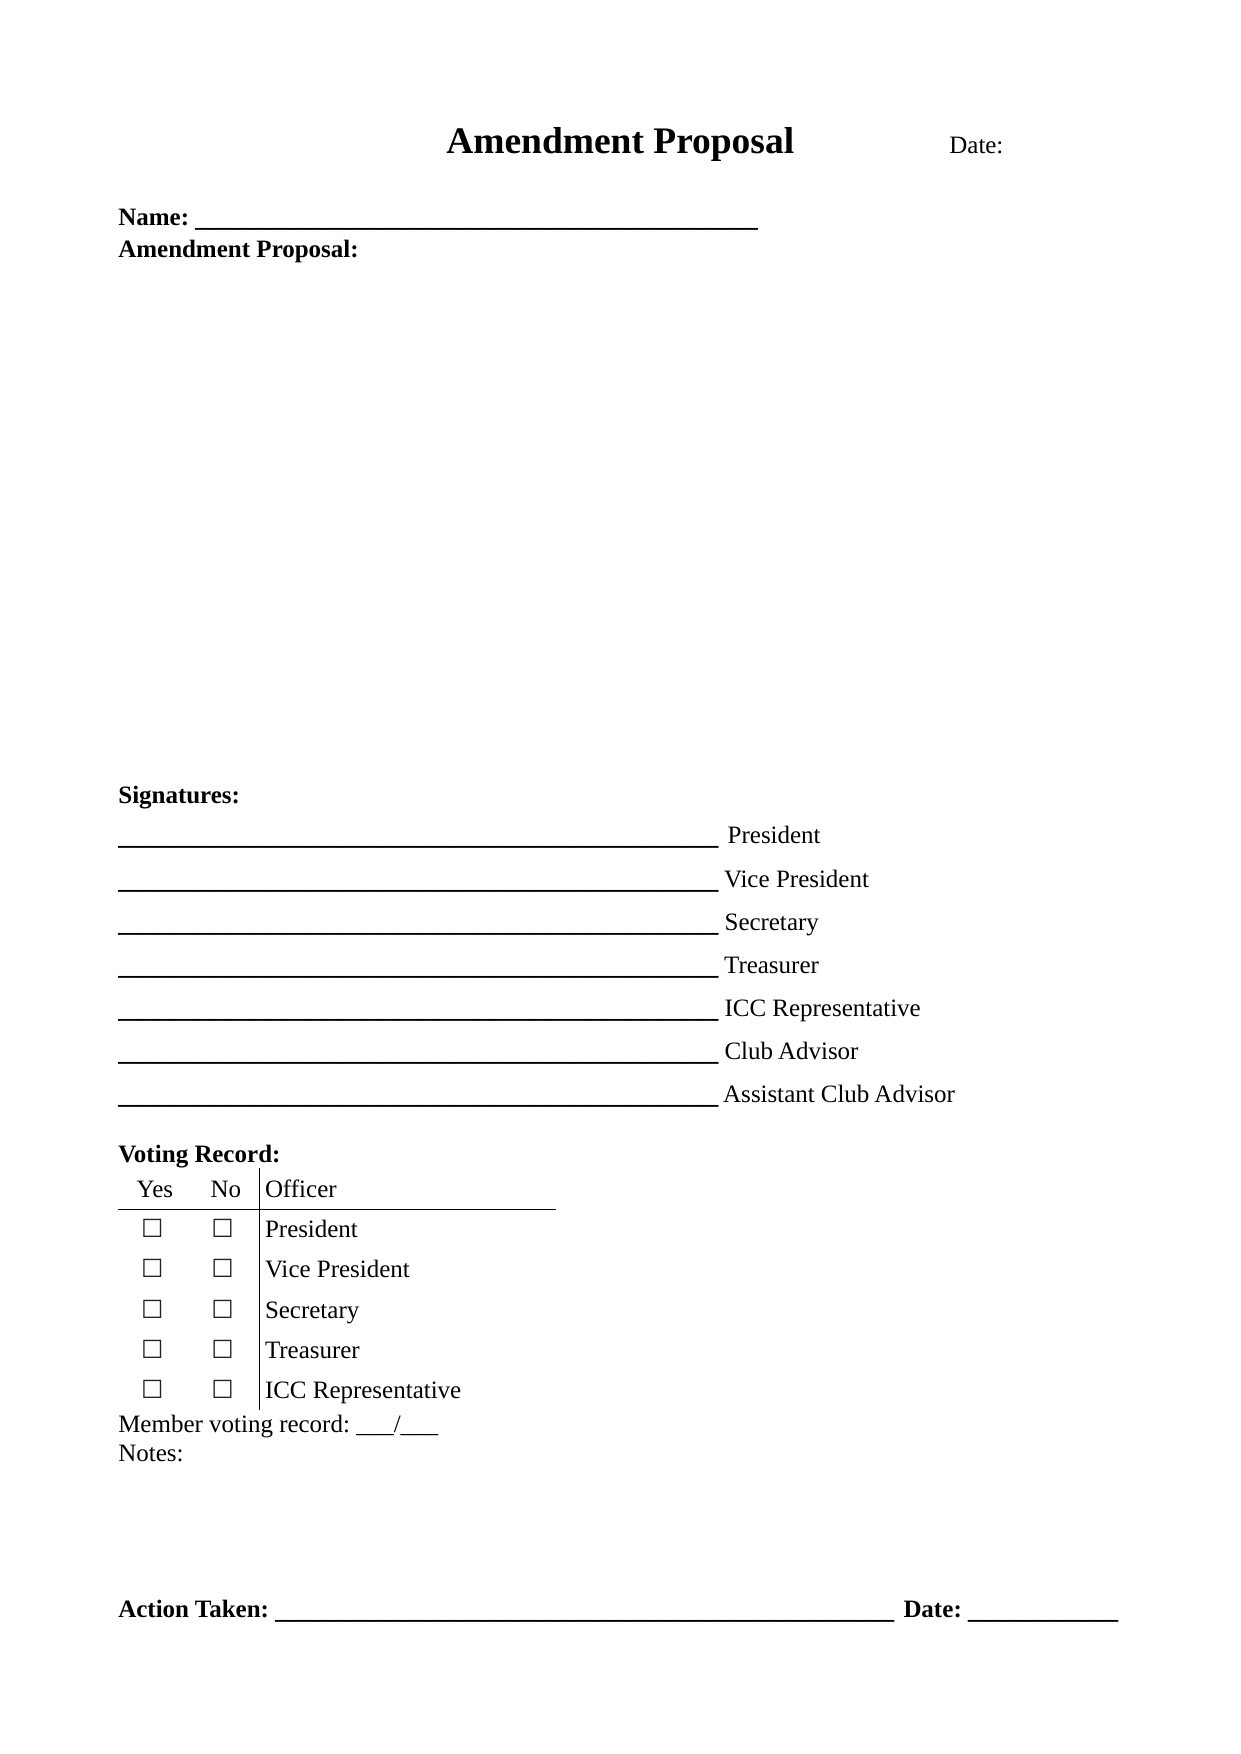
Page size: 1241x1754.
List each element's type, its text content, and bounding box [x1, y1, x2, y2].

table_cell Vice President [260, 1249, 556, 1289]
text ________________________________ Assistant Club Advisor [118, 1068, 1122, 1111]
table_cell ☐ [192, 1210, 259, 1249]
table_header Officer [260, 1168, 556, 1208]
text Notes: [118, 1438, 1122, 1467]
text Name: ______________________________ [118, 191, 1122, 234]
text ________________________________ Vice President [118, 852, 1122, 895]
text Action Taken: _________________________________ Date: ________ [118, 1582, 1122, 1625]
table_header Yes [118, 1168, 192, 1208]
table_cell ☐ [192, 1249, 259, 1289]
text ________________________________ President [118, 809, 1122, 852]
table_cell ☐ [118, 1210, 192, 1249]
table_header No [192, 1168, 259, 1208]
table_cell ☐ [118, 1289, 192, 1329]
table_cell Secretary [260, 1289, 556, 1329]
text ________________________________ Treasurer [118, 938, 1122, 981]
table_cell ☐ [192, 1289, 259, 1329]
text Signatures: [118, 780, 1122, 809]
table_cell ☐ [118, 1369, 192, 1409]
table_cell ICC Representative [260, 1369, 556, 1409]
text Amendment Proposal: [118, 234, 1122, 263]
table_cell ☐ [118, 1249, 192, 1289]
table_cell President [260, 1210, 556, 1249]
table_cell Treasurer [260, 1329, 556, 1369]
text Member voting record: ___/___ [118, 1409, 1122, 1438]
text ________________________________ Secretary [118, 895, 1122, 938]
text ________________________________ ICC Representative [118, 981, 1122, 1024]
table_cell ☐ [192, 1329, 259, 1369]
table_cell ☐ [118, 1329, 192, 1369]
text ________________________________ Club Advisor [118, 1024, 1122, 1068]
text Voting Record: [118, 1139, 1122, 1168]
table_cell ☐ [192, 1369, 259, 1409]
